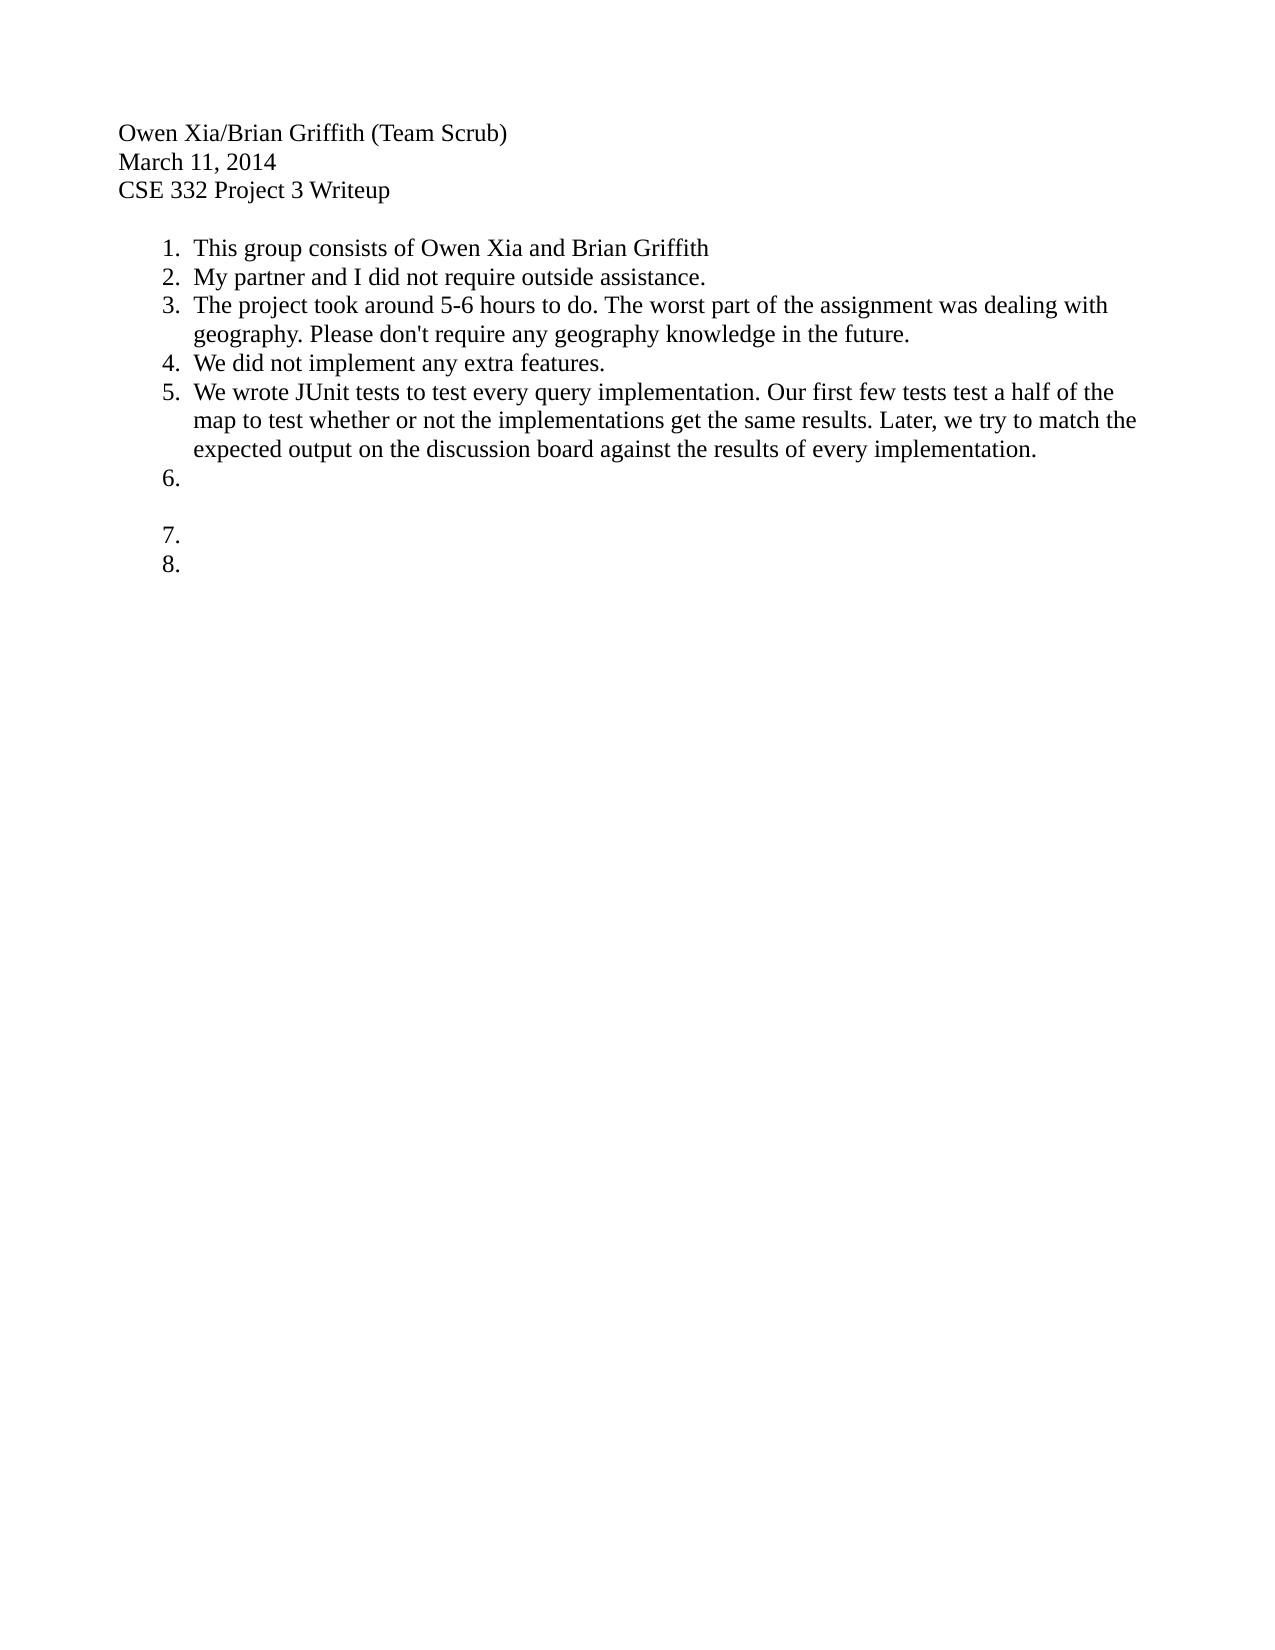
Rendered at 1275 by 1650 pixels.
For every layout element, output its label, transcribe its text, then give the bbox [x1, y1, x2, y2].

list This group consists of Owen Xia and Brian Griffith [156, 233, 1157, 262]
list We wrote JUnit tests to test every query implementation. Our first few tests test a half of the map to test whether or not the implementations get the same results. Later, we try to match the expected output on the discussion board against the results of every implementation. [156, 377, 1157, 463]
list The project took around 5-6 hours to do. The worst part of the assignment was dealing with geography. Please don't require any geography knowledge in the future. [156, 291, 1157, 348]
list My partner and I did not require outside assistance. [156, 262, 1157, 291]
text CSE 332 Project 3 Writeup [118, 176, 1157, 204]
text Owen Xia/Brian Griffith (Team Scrub) [118, 118, 1157, 147]
text March 11, 2014 [118, 147, 1157, 176]
list We did not implement any extra features. [156, 348, 1157, 377]
